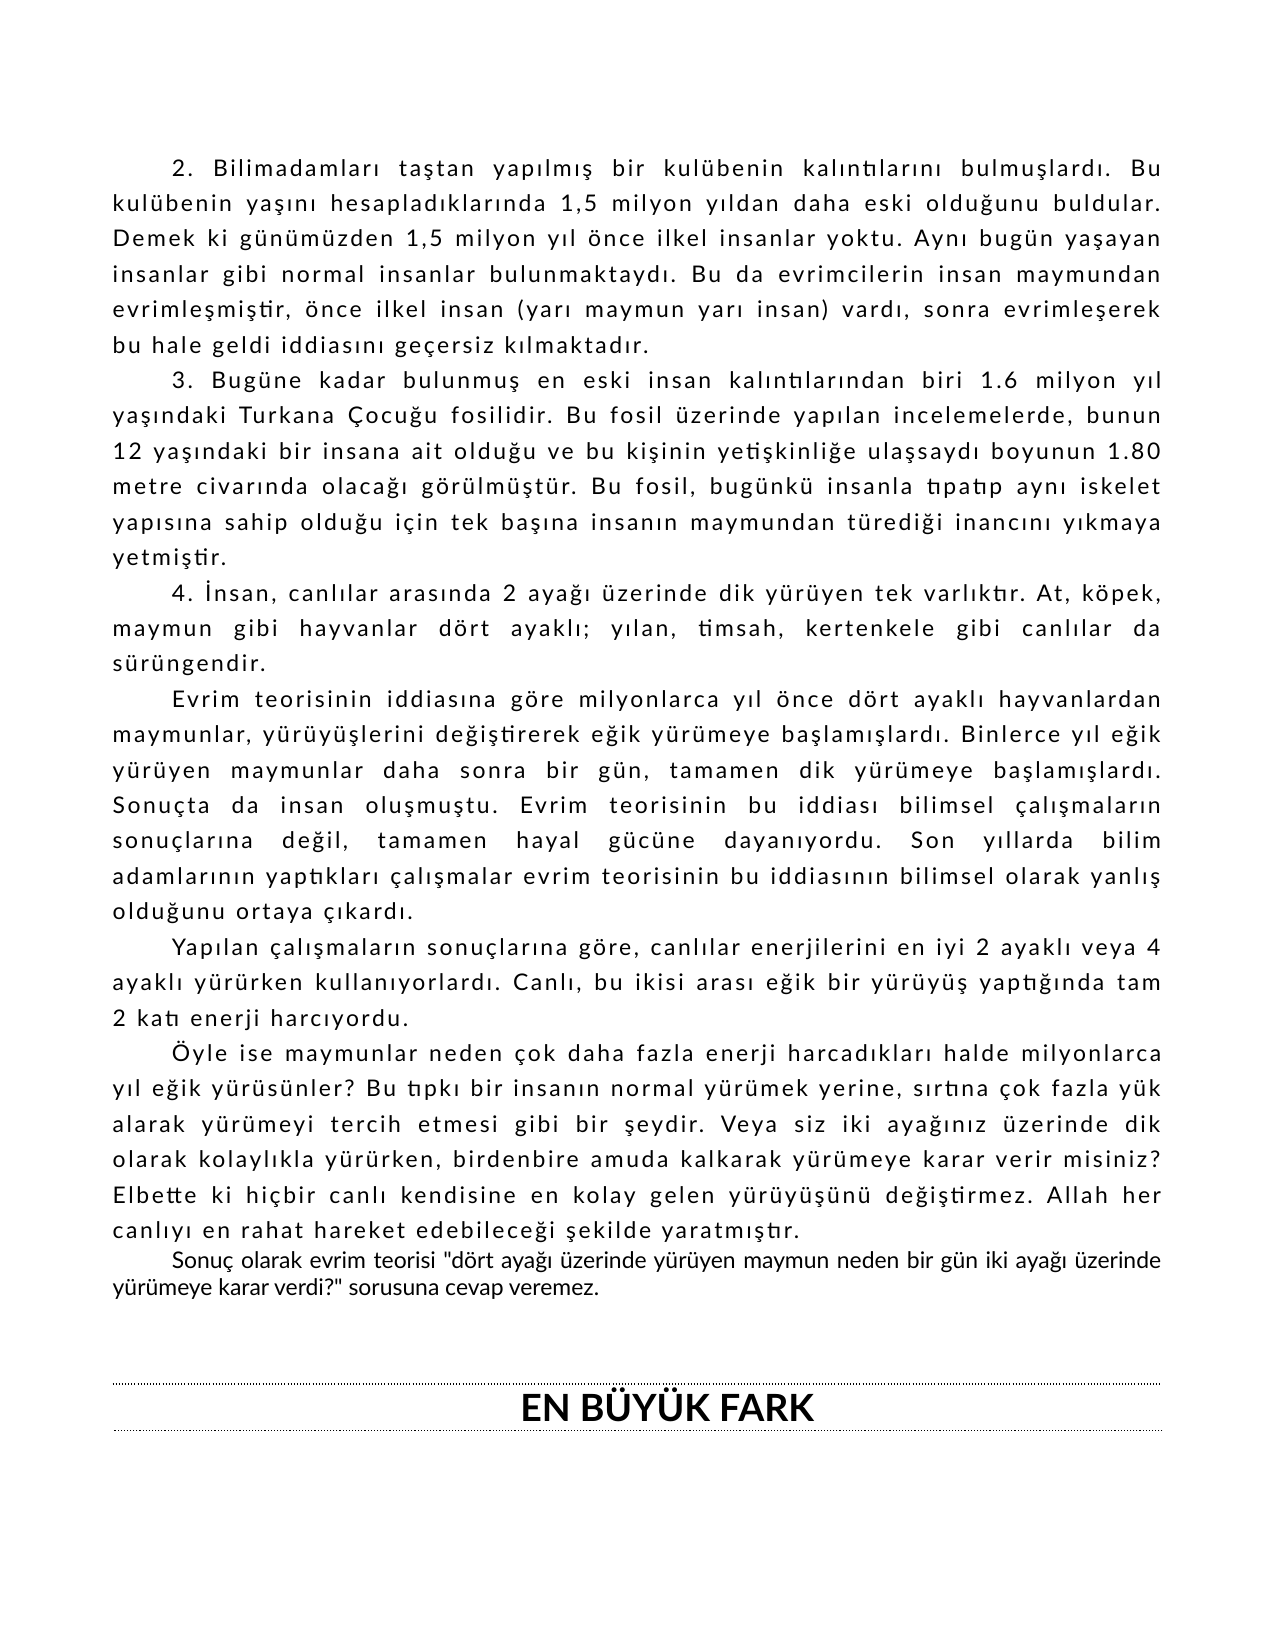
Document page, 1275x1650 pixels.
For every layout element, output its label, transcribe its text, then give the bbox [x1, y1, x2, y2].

text Evrim teorisinin iddiasına göre milyonlarca yıl önce dört ayaklı hayvanlardan maymunlar, yürüyüşlerini değiştirerek eğik yürümeye başlamışlardı. Binlerce yıl eğik yürüyen maymunlar daha sonra bir gün, tamamen dik yürümeye başlamışlardı. Sonuçta da insan oluşmuştu. Evrim teorisinin bu iddiası bilimsel çalışmaların sonuçlarına değil, tamamen hayal gücüne dayanıyordu. Son yıllarda bilim adamlarının yaptıkları çalışmalar evrim teorisinin bu iddiasının bilimsel olarak yanlış olduğunu ortaya çıkardı. [112, 679, 1162, 927]
subtitle Sonuç olarak evrim teorisi "dört ayağı üzerinde yürüyen maymun neden bir gün iki ayağı üzerinde yürümeye karar verdi?" sorusuna cevap veremez. [112, 1246, 1162, 1301]
text Öyle ise maymunlar neden çok daha fazla enerji harcadıkları halde milyonlarca yıl eğik yürüsünler? Bu tıpkı bir insanın normal yürümek yerine, sırtına çok fazla yük alarak yürümeyi tercih etmesi gibi bir şeydir. Veya siz iki ayağınız üzerinde dik olarak kolaylıkla yürürken, birdenbire amuda kalkarak yürümeye karar verir misiniz? Elbette ki hiçbir canlı kendisine en kolay gelen yürüyüşünü değiştirmez. Allah her canlıyı en rahat hareket edebileceği şekilde yaratmıştır. [112, 1033, 1162, 1246]
text EN BÜYÜK FARK [112, 1383, 1162, 1431]
text Yapılan çalışmaların sonuçlarına göre, canlılar enerjilerini en iyi 2 ayaklı veya 4 ayaklı yürürken kullanıyorlardı. Canlı, bu ikisi arası eğik bir yürüyüş yaptığında tam 2 katı enerji harcıyordu. [112, 927, 1162, 1033]
text 4. İnsan, canlılar arasında 2 ayağı üzerinde dik yürüyen tek varlıktır. At, köpek, maymun gibi hayvanlar dört ayaklı; yılan, timsah, kertenkele gibi canlılar da sürüngendir. [112, 573, 1162, 679]
text 2. Bilimadamları taştan yapılmış bir kulübenin kalıntılarını bulmuşlardı. Bu kulübenin yaşını hesapladıklarında 1,5 milyon yıldan daha eski olduğunu buldular. Demek ki günümüzden 1,5 milyon yıl önce ilkel insanlar yoktu. Aynı bugün yaşayan insanlar gibi normal insanlar bulunmaktaydı. Bu da evrimcilerin insan maymundan evrimleşmiştir, önce ilkel insan (yarı maymun yarı insan) vardı, sonra evrimleşerek bu hale geldi iddiasını geçersiz kılmaktadır. [112, 148, 1162, 360]
text 3. Bugüne kadar bulunmuş en eski insan kalıntılarından biri 1.6 milyon yıl yaşındaki Turkana Çocuğu fosilidir. Bu fosil üzerinde yapılan incelemelerde, bunun 12 yaşındaki bir insana ait olduğu ve bu kişinin yetişkinliğe ulaşsaydı boyunun 1.80 metre civarında olacağı görülmüştür. Bu fosil, bugünkü insanla tıpatıp aynı iskelet yapısına sahip olduğu için tek başına insanın maymundan türediği inancını yıkmaya yetmiştir. [112, 360, 1162, 573]
